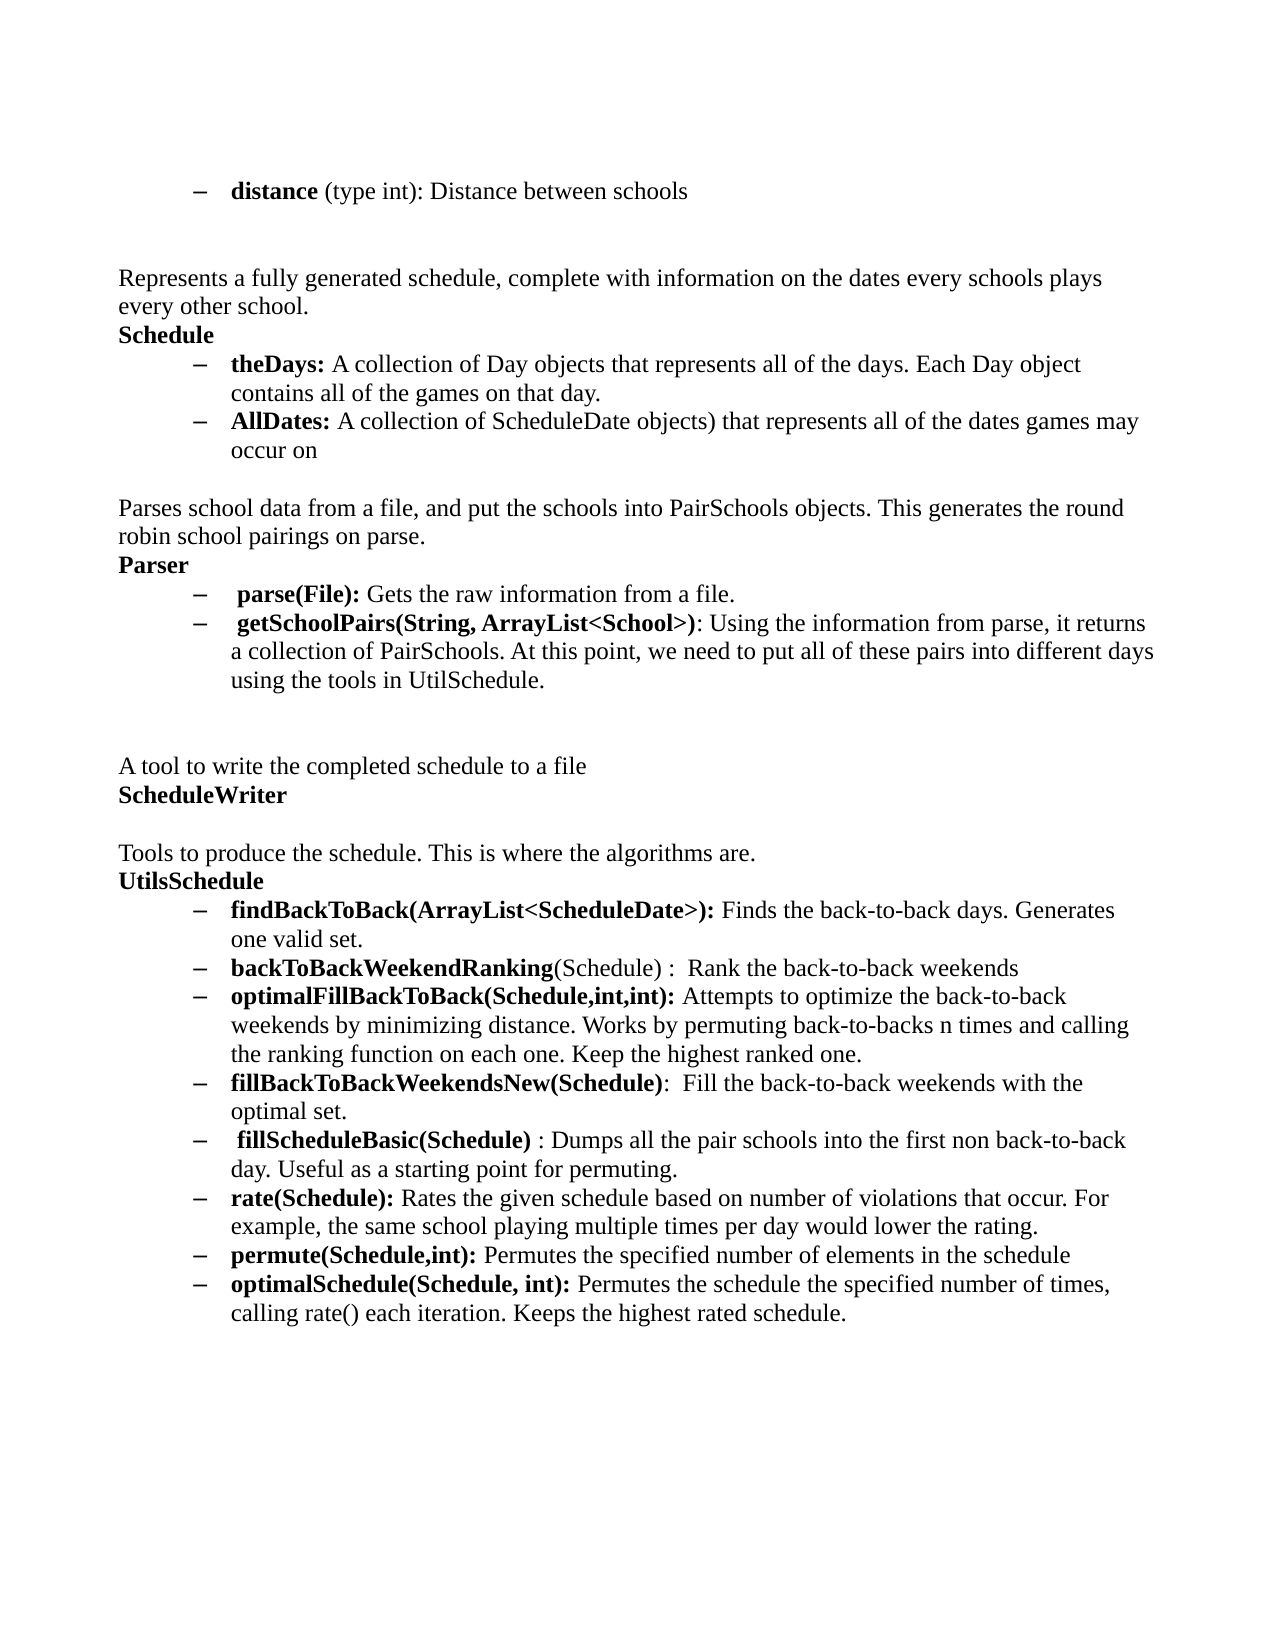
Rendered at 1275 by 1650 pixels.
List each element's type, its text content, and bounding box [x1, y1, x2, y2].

text UtilsSchedule [118, 866, 1157, 895]
list backToBackWeekendRanking(Schedule) : Rank the back-to-back weekends [193, 953, 1157, 981]
list fillScheduleBasic(Schedule) : Dumps all the pair schools into the first non back-to-back day. Useful as a starting point for permuting. [193, 1125, 1157, 1183]
text ScheduleWriter [118, 780, 1157, 809]
text Schedule [118, 320, 1157, 349]
list optimalFillBackToBack(Schedule,int,int): Attempts to optimize the back-to-back weekends by minimizing distance. Works by permuting back-to-backs n times and calling the ranking function on each one. Keep the highest ranked one. [193, 981, 1157, 1068]
text A tool to write the completed schedule to a file [118, 751, 1157, 780]
list theDays: A collection of Day objects that represents all of the days. Each Day object contains all of the games on that day. [193, 349, 1157, 406]
text Represents a fully generated schedule, complete with information on the dates every schools plays every other school. [118, 263, 1157, 320]
list fillBackToBackWeekendsNew(Schedule): Fill the back-to-back weekends with the optimal set. [193, 1068, 1157, 1125]
list optimalSchedule(Schedule, int): Permutes the schedule the specified number of times, calling rate() each iteration. Keeps the highest rated schedule. [193, 1269, 1157, 1326]
list AllDates: A collection of ScheduleDate objects) that represents all of the dates games may occur on [193, 406, 1157, 464]
text Tools to produce the schedule. This is where the algorithms are. [118, 838, 1157, 866]
list distance (type int): Distance between schools [193, 176, 1157, 205]
list findBackToBack(ArrayList<ScheduleDate>): Finds the back-to-back days. Generates one valid set. [193, 895, 1157, 953]
list rate(Schedule): Rates the given schedule based on number of violations that occur. For example, the same school playing multiple times per day would lower the rating. [193, 1183, 1157, 1240]
list getSchoolPairs(String, ArrayList<School>): Using the information from parse, it returns a collection of PairSchools. At this point, we need to put all of these pairs into different days using the tools in UtilSchedule. [193, 608, 1157, 694]
text Parses school data from a file, and put the schools into PairSchools objects. This generates the round robin school pairings on parse. [118, 493, 1157, 550]
list permute(Schedule,int): Permutes the specified number of elements in the schedule [193, 1240, 1157, 1269]
text Parser [118, 550, 1157, 579]
list parse(File): Gets the raw information from a file. [193, 579, 1157, 608]
